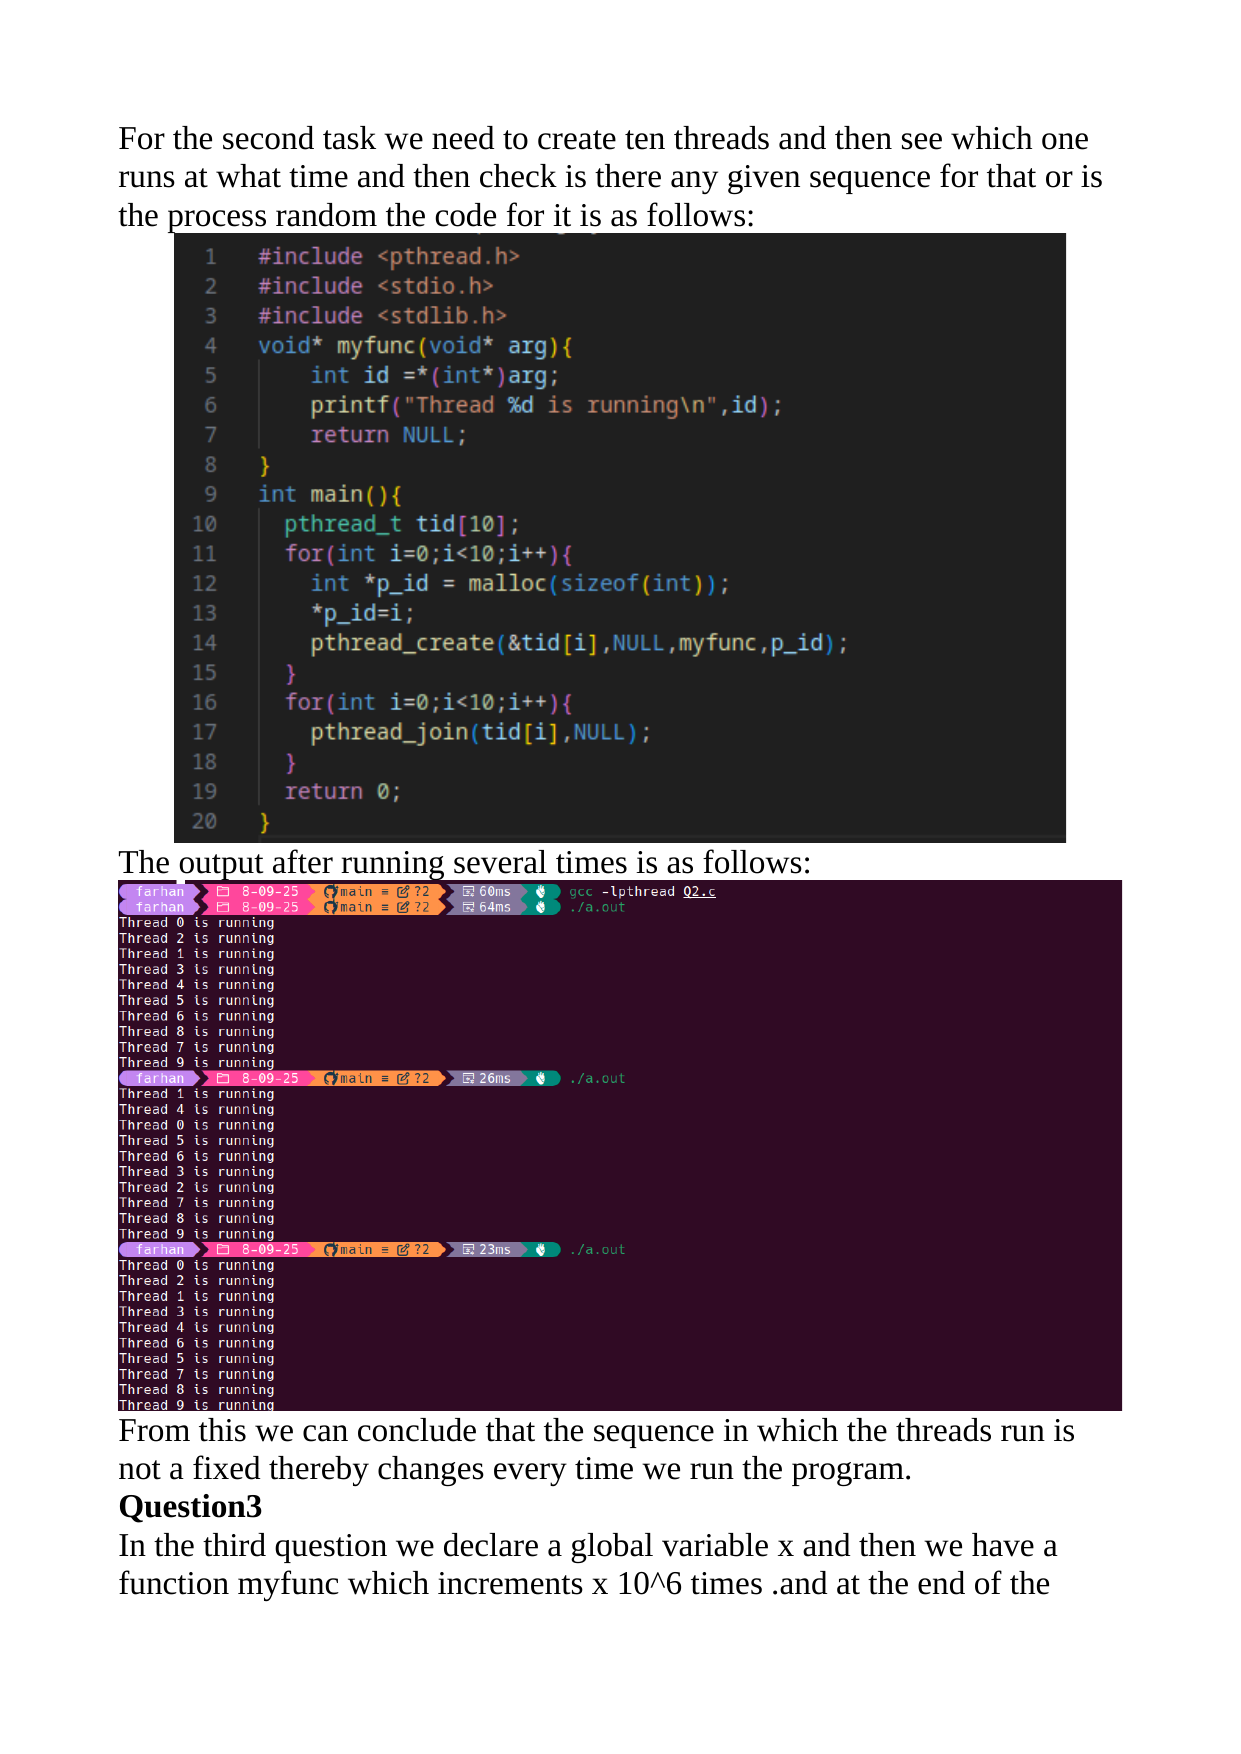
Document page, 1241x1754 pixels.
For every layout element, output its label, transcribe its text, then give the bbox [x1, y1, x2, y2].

text The output after running several times is as follows: [118, 233, 1122, 880]
picture [174, 233, 1067, 843]
text Question3 [118, 1487, 1122, 1525]
text For the second task we need to create ten threads and then see which one runs at what time and then check is there any given sequence for that or is the process random the code for it is as follows: [118, 118, 1122, 233]
picture [118, 880, 1123, 1411]
text From this we can conclude that the sequence in which the threads run is not a fixed thereby changes every time we run the program. [118, 1411, 1122, 1487]
text In the third question we declare a global variable x and then we have a function myfunc which increments x 10^6 times .and at the end of the [118, 1525, 1122, 1602]
